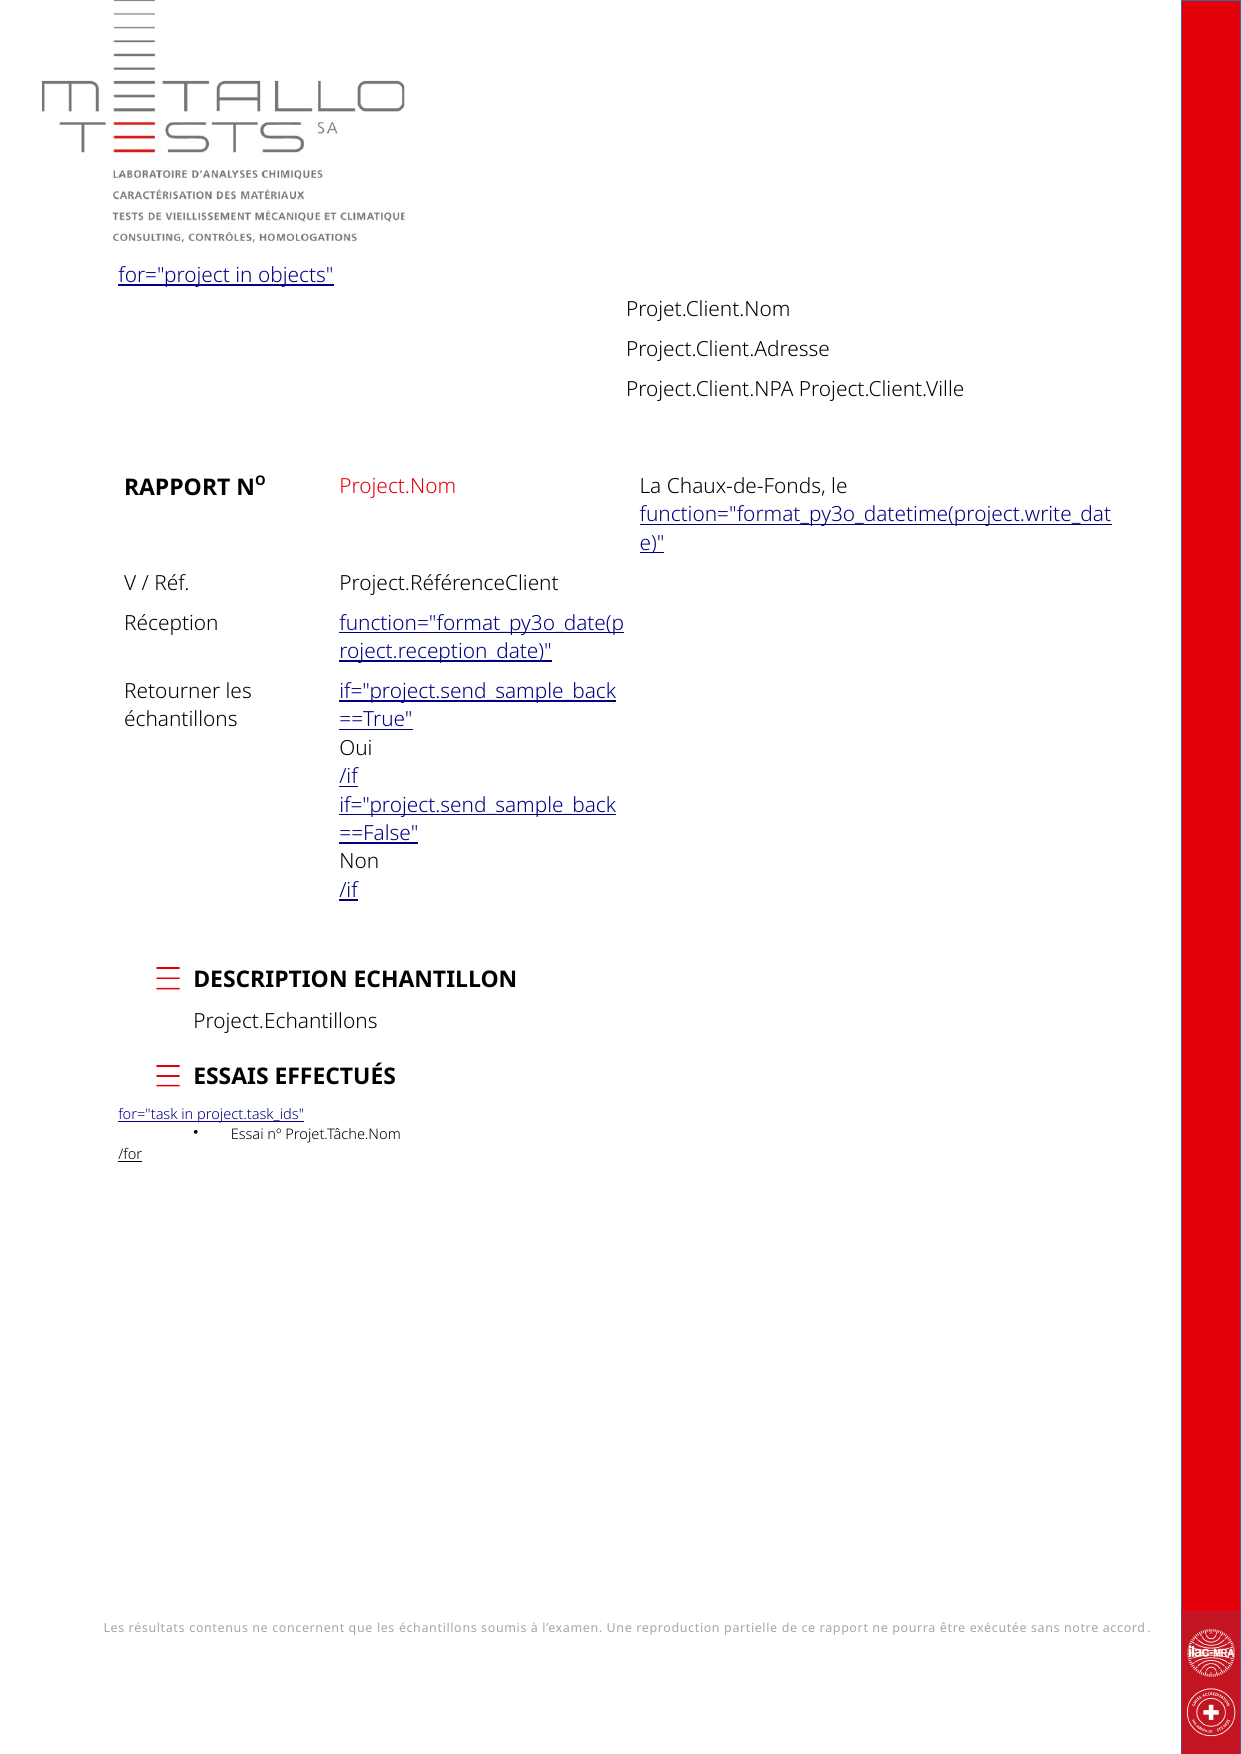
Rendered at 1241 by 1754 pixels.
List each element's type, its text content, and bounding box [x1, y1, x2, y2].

picture [156, 966, 180, 990]
picture [42, 0, 405, 243]
subtitle ESSAIS EFFECTUéS [156, 1060, 1122, 1091]
table_cell [634, 562, 1122, 602]
table_cell [634, 670, 1122, 909]
text /for [118, 1143, 1122, 1163]
table_cell [634, 602, 1122, 670]
table_cell [118, 369, 620, 408]
table_header [118, 289, 620, 329]
table_cell V / Réf. [118, 562, 333, 602]
picture [156, 1064, 180, 1087]
table_header Project.Nom [333, 465, 634, 562]
table_cell Retourner les échantillons [118, 670, 333, 909]
list Essai nº Projet.Tâche.Nom [193, 1123, 1122, 1143]
table_cell if="project.send_sample_back==True" Oui /if if="project.send_sample_back==False" Non /if [333, 670, 634, 909]
subtitle DESCRIPTION ECHANTILLON [156, 963, 1122, 994]
table_header La Chaux-de-Fonds, le function="format_py3o_datetime(project.write_date)" [634, 465, 1122, 562]
table_cell Project.Client.NPA Project.Client.Ville [620, 369, 1122, 408]
table_cell Réception [118, 602, 333, 670]
table_cell Project.Client.Adresse [620, 329, 1122, 368]
picture [1181, 1611, 1241, 1754]
table_cell [118, 329, 620, 368]
table_cell function="format_py3o_date(project.reception_date)" [333, 602, 634, 670]
table_header RAPPORT no [118, 465, 333, 562]
table_cell Project.RéférenceClient [333, 562, 634, 602]
table_header Projet.Client.Nom [620, 289, 1122, 329]
text for="project in objects" [118, 260, 1122, 289]
list Project.Echantillons [156, 1006, 1122, 1035]
text for="task in project.task_ids" [118, 1104, 1122, 1123]
